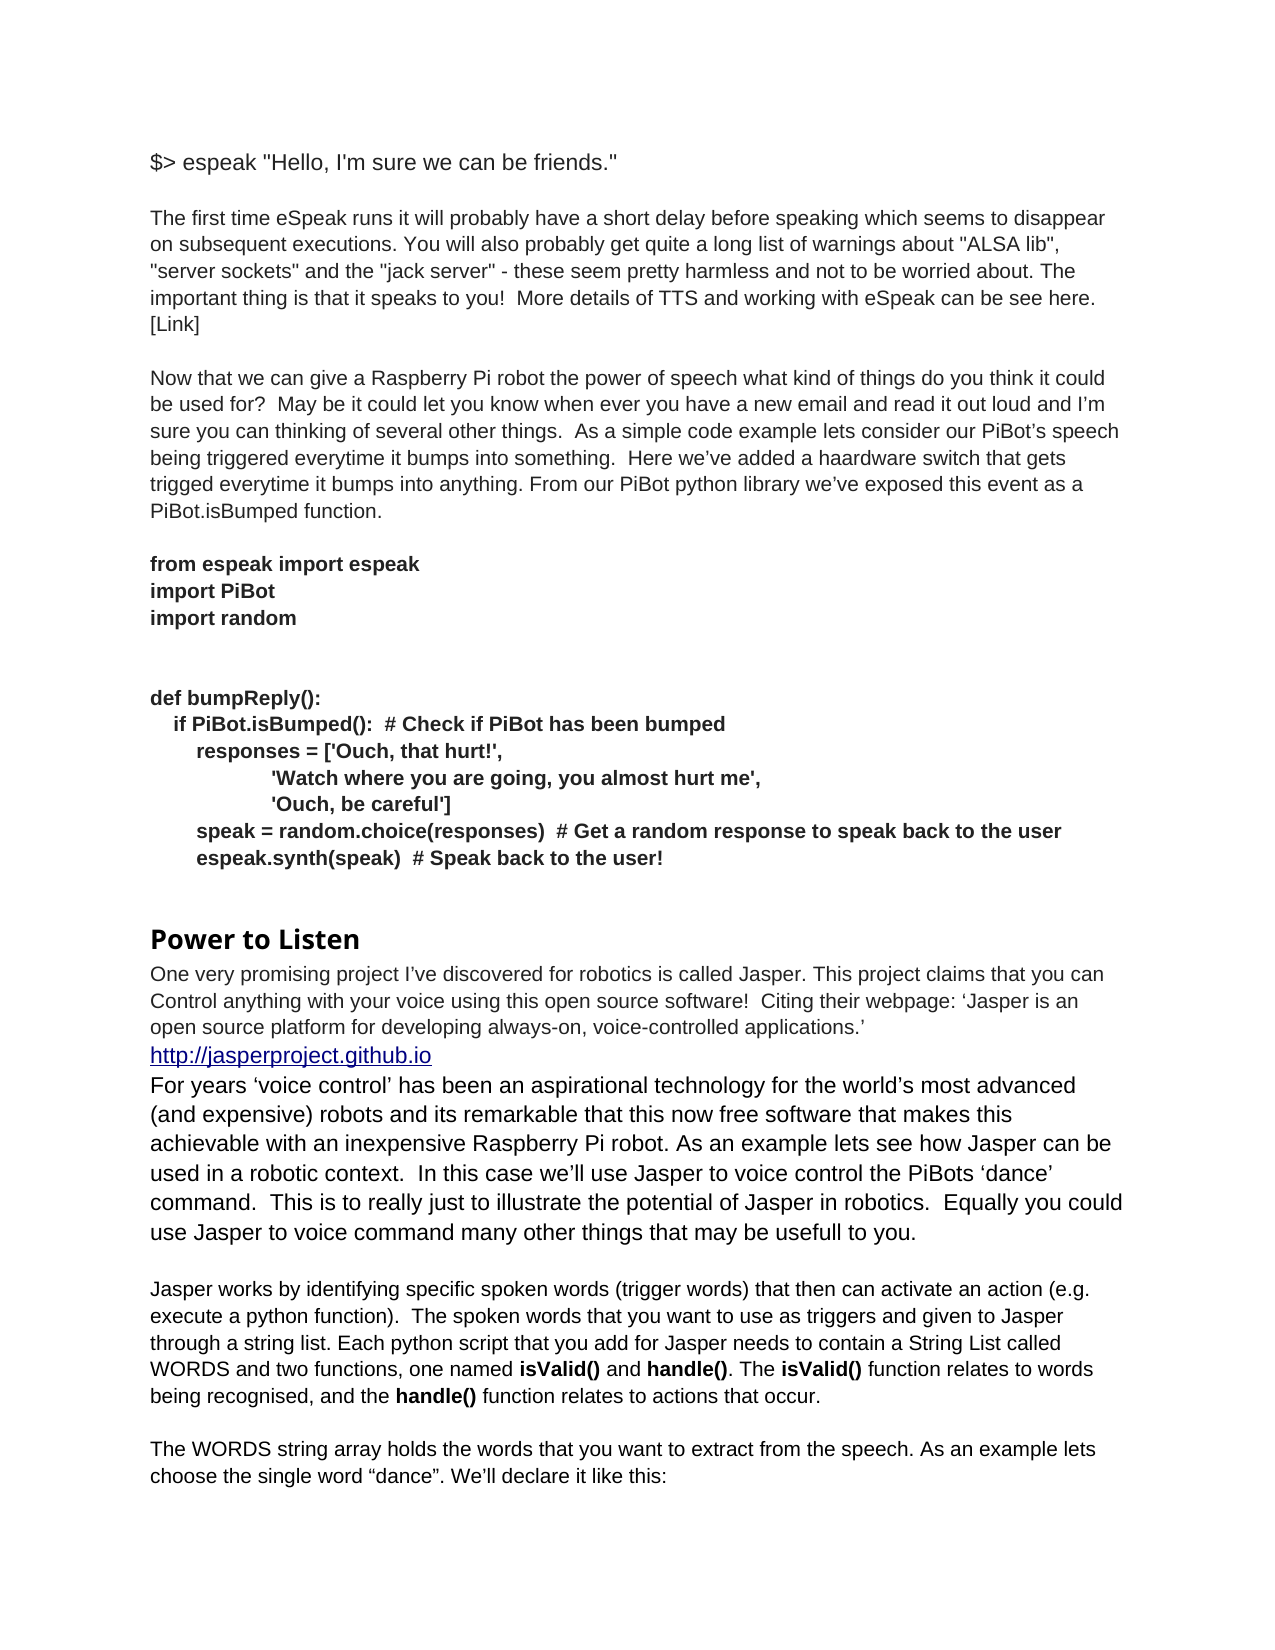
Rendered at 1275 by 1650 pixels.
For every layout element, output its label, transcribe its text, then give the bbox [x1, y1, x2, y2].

text speak = random.choice(responses) # Get a random response to speak back to the user [150, 819, 1125, 843]
text 'Watch where you are going, you almost hurt me', [150, 766, 1125, 789]
text $> espeak "Hello, I'm sure we can be friends." [150, 150, 1125, 176]
text One very promising project I’ve discovered for robotics is called Jasper. This project claims that you can Control anything with your voice using this open source software! Citing their webpage: ‘Jasper is an open source platform for developing always-on, voice-controlled applications.’ http://jasperproject.github.io [150, 963, 1125, 1068]
text espeak.synth(speak) # Speak back to the user! [150, 846, 1125, 869]
subtitle Power to Listen [150, 920, 1125, 957]
text The first time eSpeak runs it will probably have a short delay before speaking which seems to disappear on subsequent executions. You will also probably get quite a long list of warnings about "ALSA lib", "server sockets" and the "jack server" - these seem pretty harmless and not to be worried about. The important thing is that it speaks to you! More details of TTS and working with eSpeak can be see here.[Link] [150, 206, 1125, 336]
text responses = ['Ouch, that hurt!', [150, 739, 1125, 763]
text 'Ouch, be careful'] [150, 793, 1125, 816]
text import random [150, 606, 1125, 629]
text Jasper works by identifying specific spoken words (trigger words) that then can activate an action (e.g. execute a python function). The spoken words that you want to use as triggers and given to Jasper through a string list. Each python script that you add for Jasper needs to contain a String List called WORDS and two functions, one named isValid() and handle(). The isValid() function relates to words being recognised, and the handle() function relates to actions that occur. [150, 1278, 1125, 1408]
text import PiBot [150, 579, 1125, 603]
text For years ‘voice control’ has been an aspirational technology for the world’s most advanced (and expensive) robots and its remarkable that this now free software that makes this achievable with an inexpensive Raspberry Pi robot. As an example lets see how Jasper can be used in a robotic context. In this case we’ll use Jasper to voice control the PiBots ‘dance’ command. This is to really just to illustrate the potential of Jasper in robotics. Equally you could use Jasper to voice command many other things that may be usefull to you. [150, 1072, 1125, 1245]
text The WORDS string array holds the words that you want to extract from the speech. As an example lets choose the single word “dance”. We’ll declare it like this: [150, 1438, 1125, 1488]
text def bumpReply(): [150, 686, 1125, 709]
text Now that we can give a Raspberry Pi robot the power of speech what kind of things do you think it could be used for? May be it could let you know when ever you have a new email and read it out loud and I’m sure you can thinking of several other things. As a simple code example lets consider our PiBot’s speech being triggered everytime it bumps into something. Here we’ve added a haardware switch that gets trigged everytime it bumps into anything. From our PiBot python library we’ve exposed this event as a PiBot.isBumped function. [150, 366, 1125, 523]
text from espeak import espeak [150, 553, 1125, 576]
text if PiBot.isBumped(): # Check if PiBot has been bumped [150, 713, 1125, 736]
